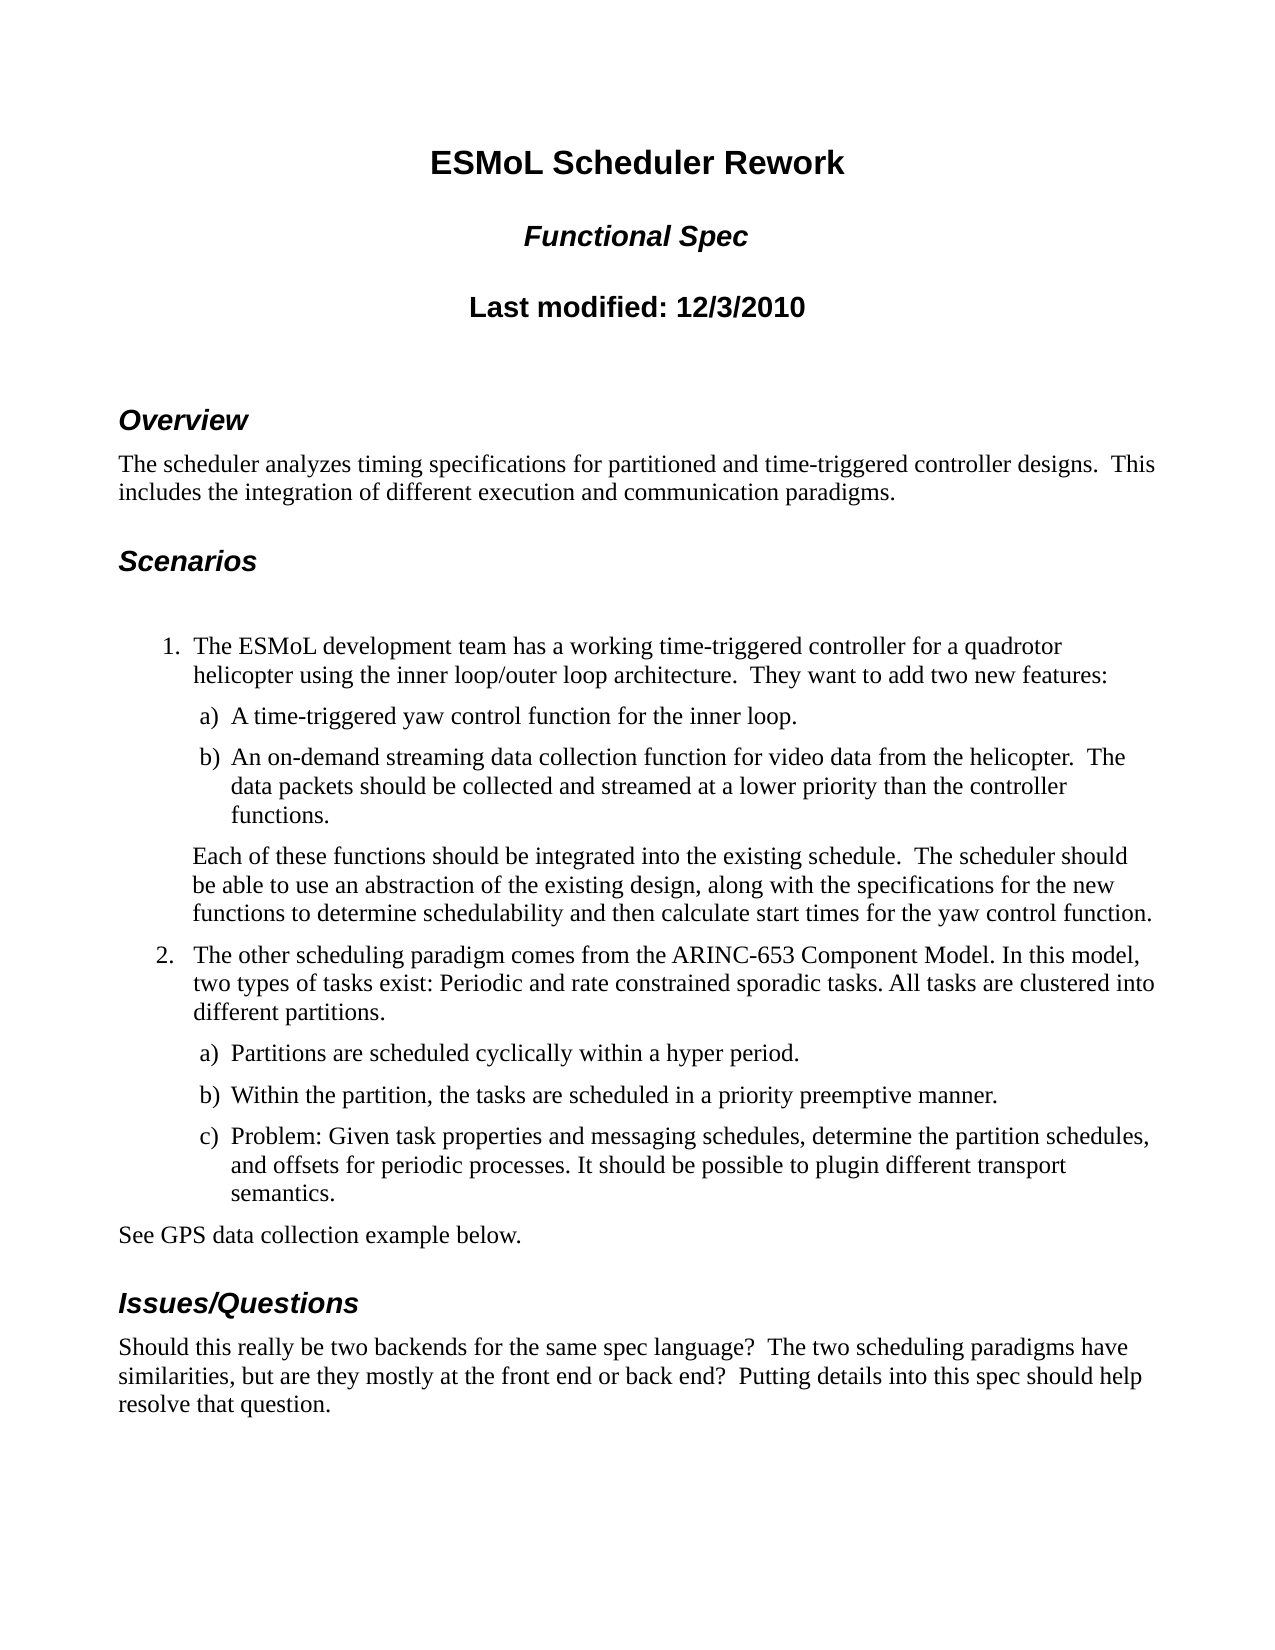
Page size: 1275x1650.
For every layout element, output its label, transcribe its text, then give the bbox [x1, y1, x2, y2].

list The other scheduling paradigm comes from the ARINC-653 Component Model. In this model, two types of tasks exist: Periodic and rate constrained sporadic tasks. All tasks are clustered into different partitions. [156, 940, 1157, 1026]
subtitle Overview [118, 403, 1157, 436]
list The ESMoL development team has a working time-triggered controller for a quadrotor helicopter using the inner loop/outer loop architecture. They want to add two new features: [156, 631, 1157, 688]
list Partitions are scheduled cyclically within a hyper period. [193, 1038, 1157, 1067]
subtitle Functional Spec [118, 219, 1157, 253]
subtitle ESMoL Scheduler Rework [118, 143, 1157, 182]
list A time-triggered yaw control function for the inner loop. [193, 701, 1157, 730]
text Should this really be two backends for the same spec language? The two scheduling paradigms have similarities, but are they mostly at the front end or back end? Putting details into this spec should help resolve that question. [118, 1332, 1157, 1418]
text The scheduler analyzes timing specifications for partitioned and time-triggered controller designs. This includes the integration of different execution and communication paradigms. [118, 449, 1157, 506]
list Problem: Given task properties and messaging schedules, determine the partition schedules, and offsets for periodic processes. It should be possible to plugin different transport semantics. [193, 1121, 1157, 1207]
subtitle Scenarios [118, 544, 1157, 577]
list Within the partition, the tasks are scheduled in a priority preemptive manner. [193, 1080, 1157, 1108]
subtitle Issues/Questions [118, 1286, 1157, 1319]
subtitle Last modified: 12/3/2010 [118, 290, 1157, 324]
text Each of these functions should be integrated into the existing schedule. The scheduler should be able to use an abstraction of the existing design, along with the specifications for the new functions to determine schedulability and then calculate start times for the yaw control function. [118, 841, 1157, 927]
list An on-demand streaming data collection function for video data from the helicopter. The data packets should be collected and streamed at a lower priority than the controller functions. [193, 742, 1157, 828]
text See GPS data collection example below. [118, 1220, 1157, 1248]
